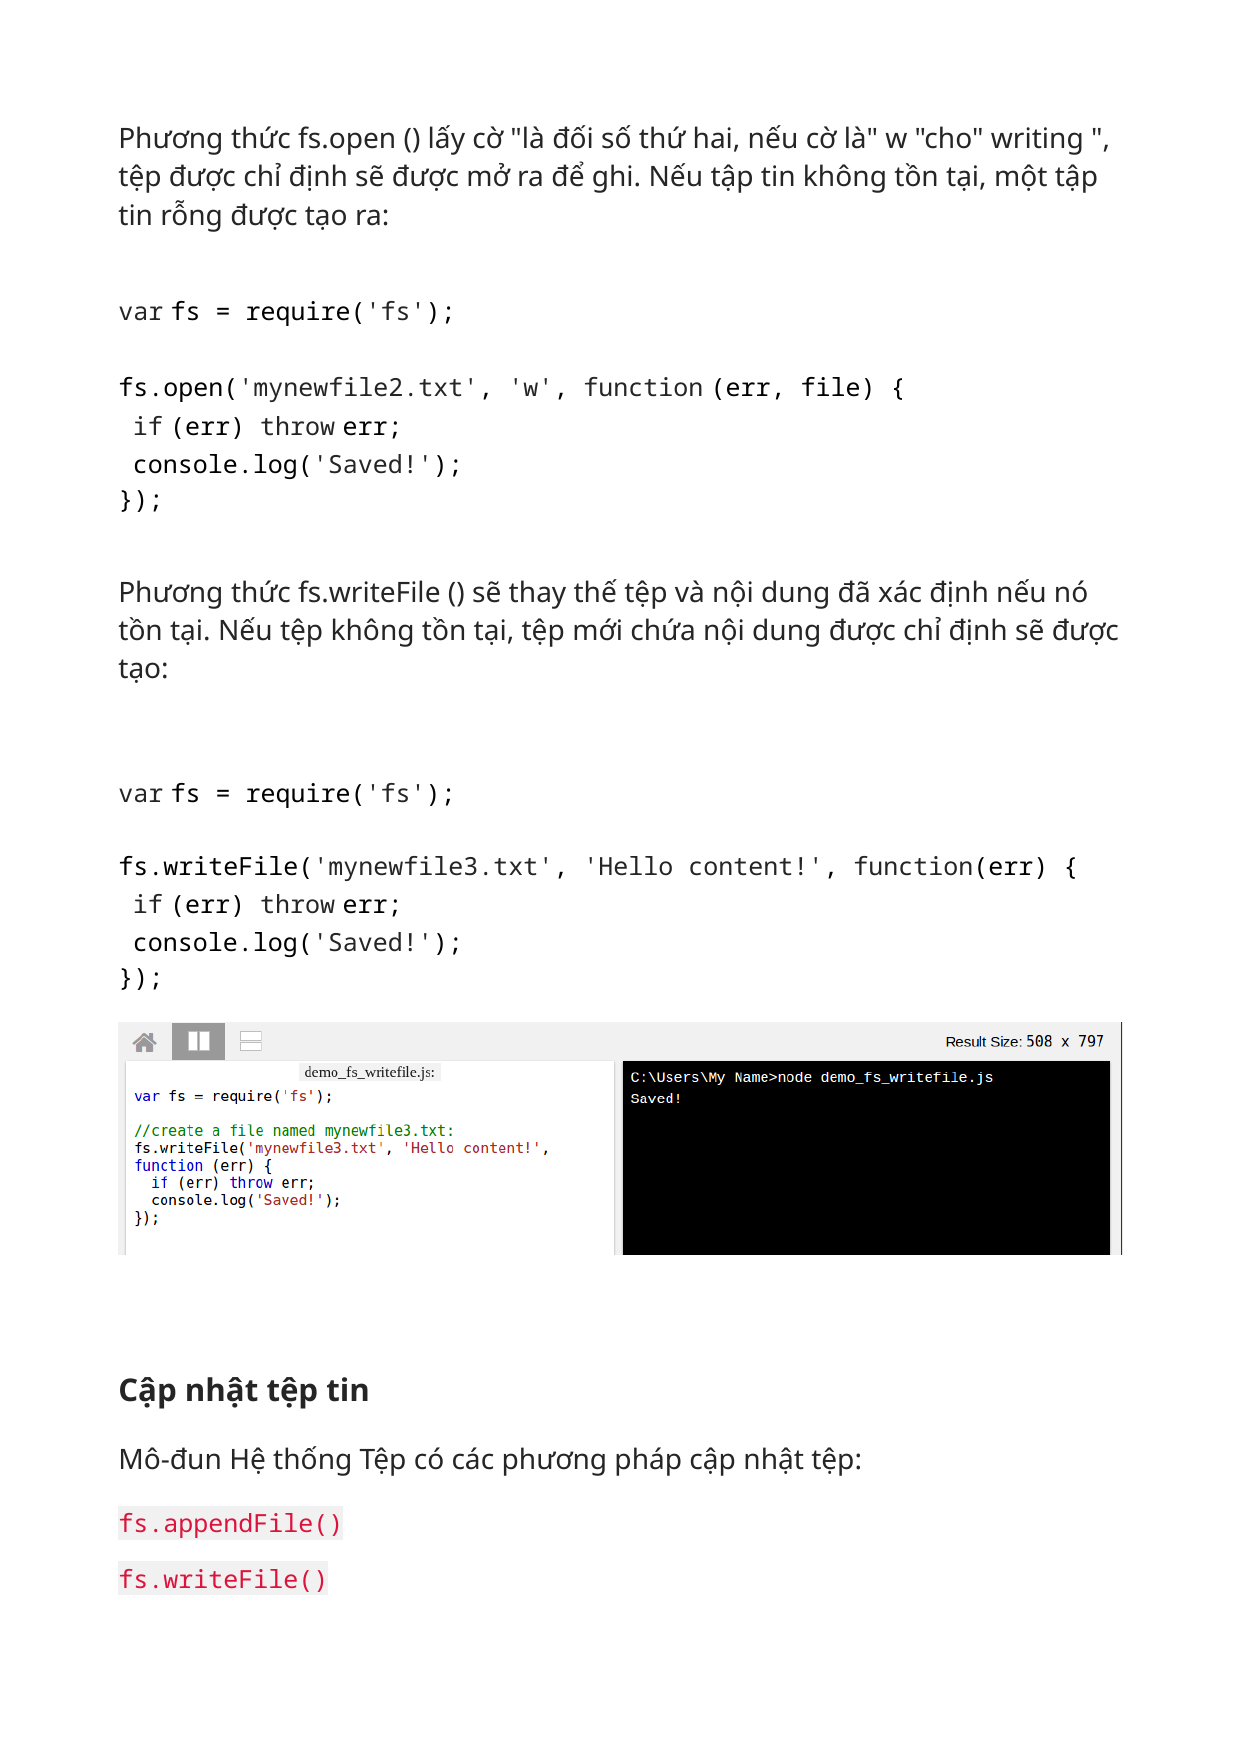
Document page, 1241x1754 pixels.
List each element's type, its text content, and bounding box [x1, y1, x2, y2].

text Cập nhật tệp tin [118, 1368, 1122, 1411]
text fs.appendFile() [118, 1506, 1122, 1540]
text var fs = require('fs'); fs.open('mynewfile2.txt', 'w', function (err, file) { if (err) throw err; console.log('Saved!'); }); [118, 290, 1122, 516]
picture [118, 1022, 1123, 1255]
text Phương thức fs.open () lấy cờ "là đối số thứ hai, nếu cờ là" w "cho" writing ", tệp được chỉ định sẽ được mở ra để ghi. Nếu tập tin không tồn tại, một tập tin rỗng được tạo ra: [118, 118, 1122, 233]
text Mô-đun Hệ thống Tệp có các phương pháp cập nhật tệp: [118, 1439, 1122, 1477]
text var fs = require('fs'); fs.writeFile('mynewfile3.txt', 'Hello content!', function(err) { if (err) throw err; console.log('Saved!'); }); [118, 772, 1122, 994]
text fs.writeFile() [118, 1561, 1122, 1595]
text Phương thức fs.writeFile () sẽ thay thế tệp và nội dung đã xác định nếu nó tồn tại. Nếu tệp không tồn tại, tệp mới chứa nội dung được chỉ định sẽ được tạo: [118, 572, 1122, 687]
